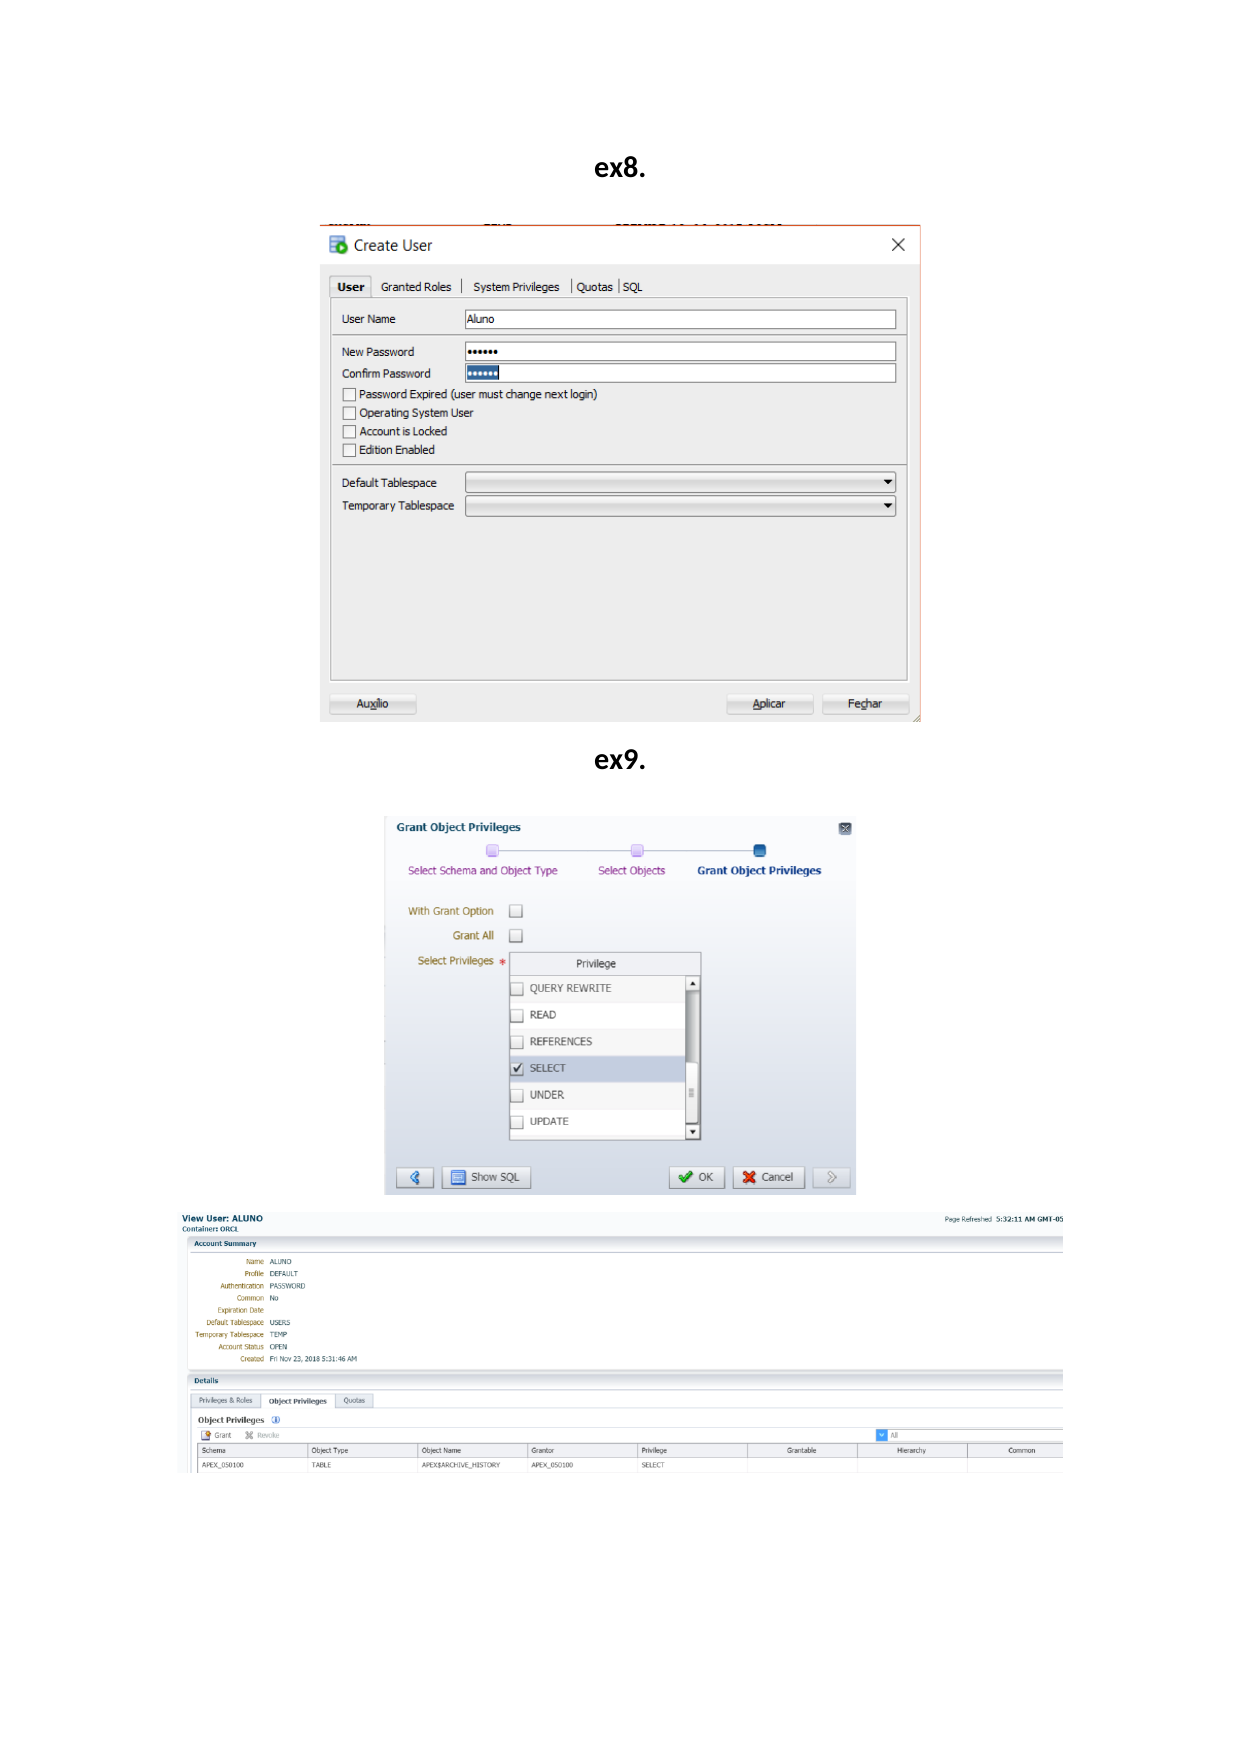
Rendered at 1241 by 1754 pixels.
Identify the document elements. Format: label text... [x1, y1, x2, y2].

text ex9. [177, 740, 1063, 796]
text ex8. [177, 148, 1063, 203]
